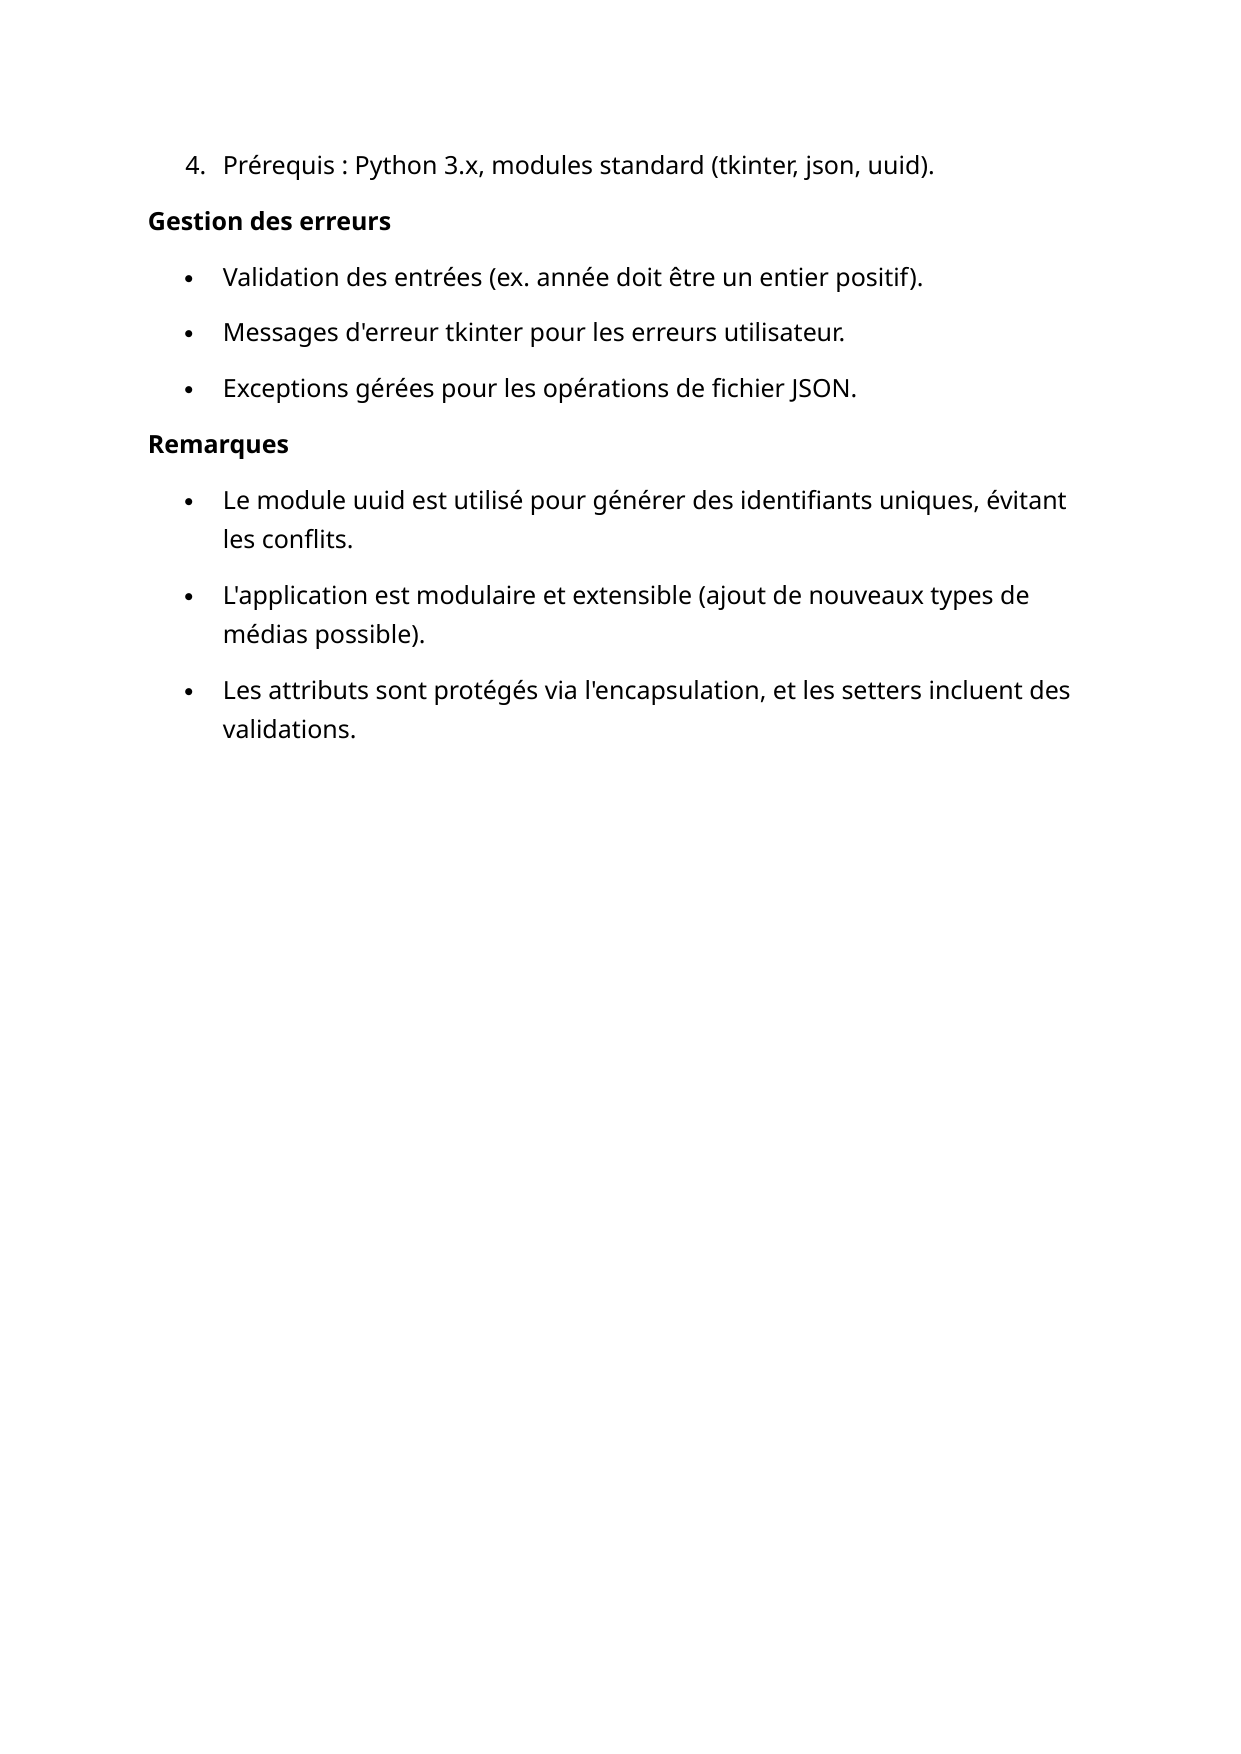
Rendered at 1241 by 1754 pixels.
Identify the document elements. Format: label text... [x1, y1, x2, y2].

text Remarques [148, 427, 1093, 461]
list L'application est modulaire et extensible (ajout de nouveaux types de médias possible). [185, 578, 1093, 651]
list Messages d'erreur tkinter pour les erreurs utilisateur. [185, 315, 1093, 349]
list Prérequis : Python 3.x, modules standard (tkinter, json, uuid). [185, 148, 1093, 182]
list Validation des entrées (ex. année doit être un entier positif). [185, 259, 1093, 293]
list Exceptions gérées pour les opérations de fichier JSON. [185, 371, 1093, 405]
list Le module uuid est utilisé pour générer des identifiants uniques, évitant les conflits. [185, 483, 1093, 556]
list Les attributs sont protégés via l'encapsulation, et les setters incluent des validations. [185, 673, 1093, 746]
text Gestion des erreurs [148, 203, 1093, 237]
